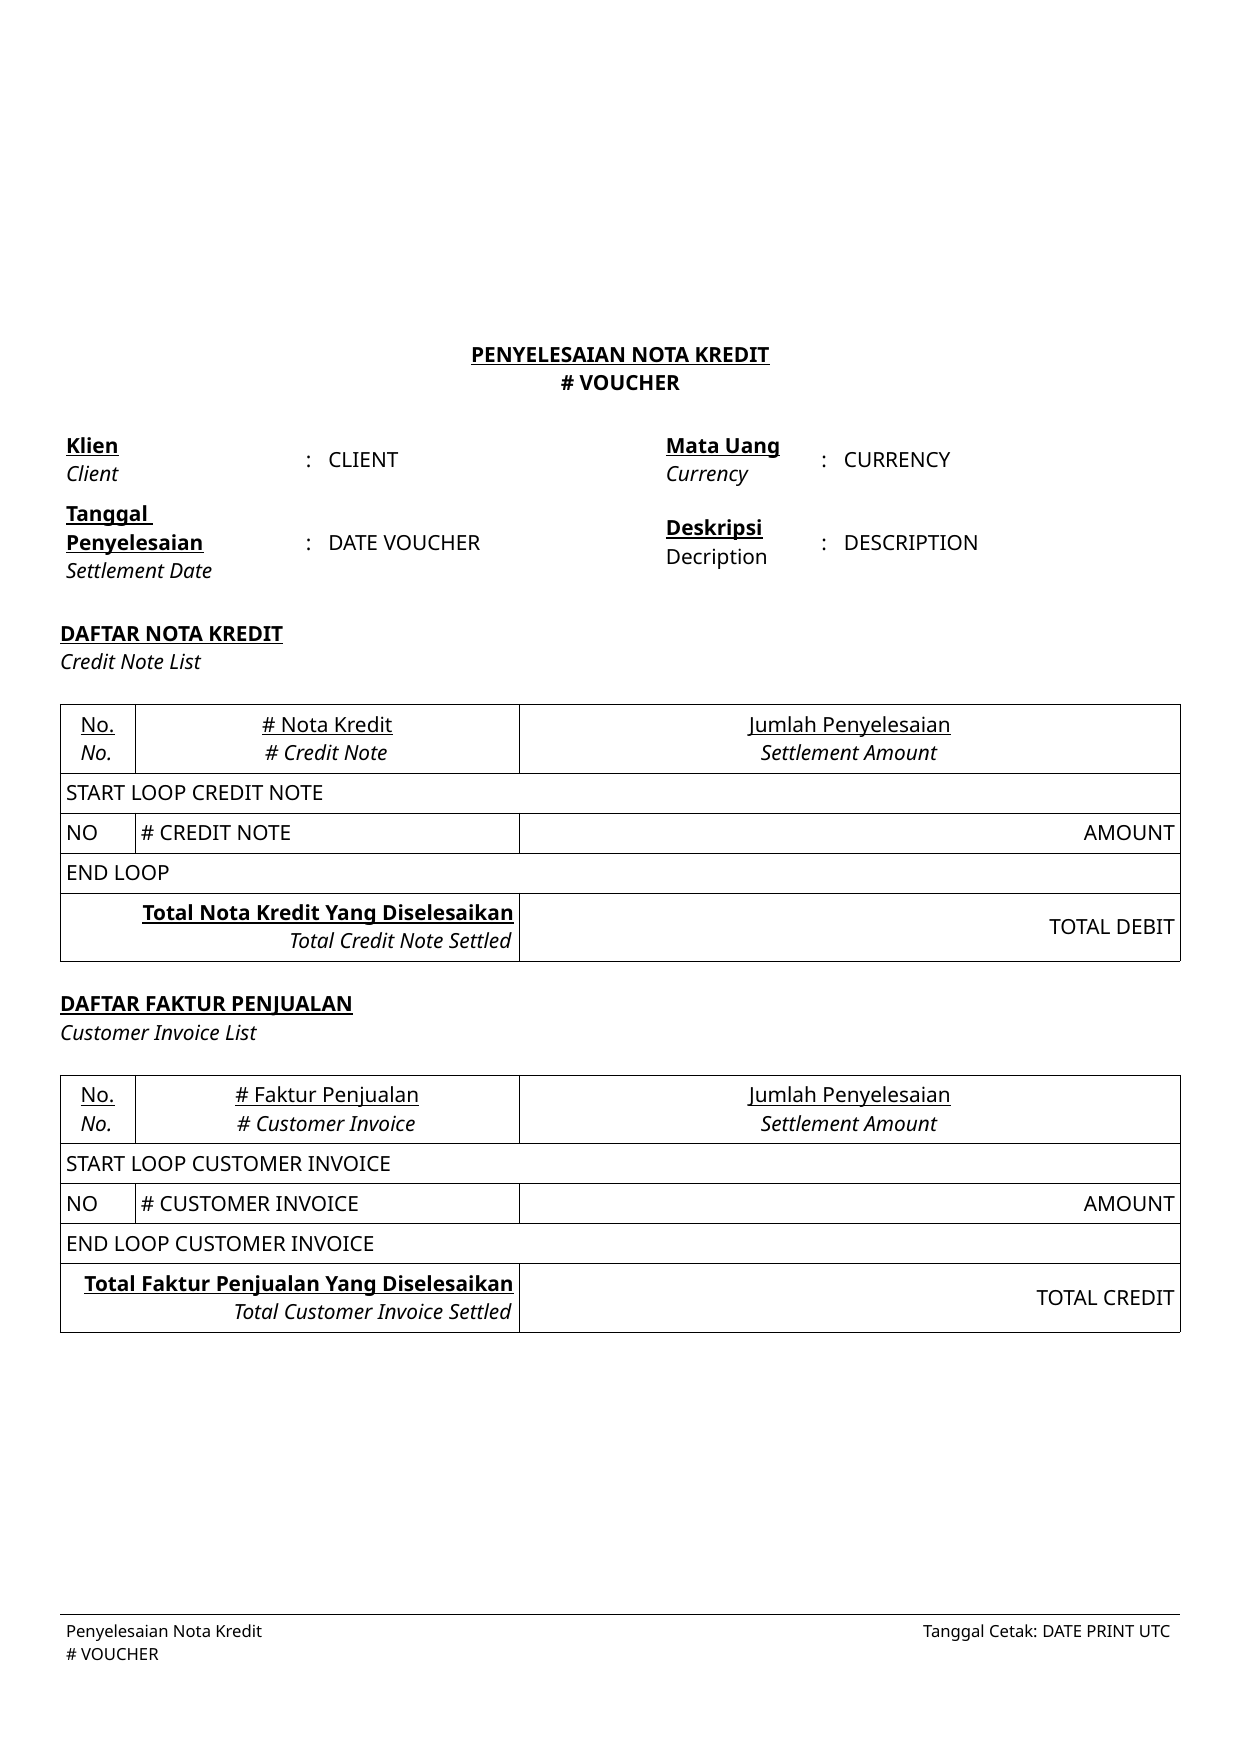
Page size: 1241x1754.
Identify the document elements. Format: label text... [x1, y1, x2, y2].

table_cell Tanggal Penyelesaian Settlement Date [60, 494, 294, 590]
table_header Jumlah Penyelesaian Settlement Amount [520, 705, 1180, 772]
table_cell START LOOP CREDIT NOTE [61, 774, 1180, 812]
table_cell : [810, 494, 838, 590]
text PENYELESAIAN NOTA KREDIT [60, 340, 1180, 368]
table_cell DESCRIPTION [838, 494, 1180, 590]
table_header [651, 425, 660, 493]
table_header No. No. [61, 1076, 135, 1143]
table_header CURRENCY [838, 425, 1180, 493]
table_header # Faktur Penjualan # Customer Invoice [136, 1076, 519, 1143]
table_cell DATE VOUCHER [323, 494, 651, 590]
table_header Klien Client [60, 425, 294, 493]
table_cell START LOOP CUSTOMER INVOICE [61, 1144, 1180, 1183]
table_header Jumlah Penyelesaian Settlement Amount [520, 1076, 1180, 1143]
table_cell TOTAL DEBIT [520, 894, 1180, 961]
table_cell END LOOP [61, 854, 1180, 892]
table_cell AMOUNT [520, 814, 1180, 852]
table_header No. No. [61, 705, 135, 772]
table_cell Deskripsi Decription [660, 494, 810, 590]
table_header # Nota Kredit # Credit Note [136, 705, 519, 772]
table_cell : [294, 494, 322, 590]
text # VOUCHER [60, 368, 1180, 397]
table_cell AMOUNT [520, 1184, 1180, 1223]
table_cell NO [61, 1184, 135, 1223]
text Credit Note List [60, 647, 1180, 676]
table_cell Total Nota Kredit Yang Diselesaikan Total Credit Note Settled [61, 894, 519, 961]
text DAFTAR NOTA KREDIT [60, 619, 1180, 647]
table_cell [651, 494, 660, 590]
table_header CLIENT [323, 425, 651, 493]
table_cell # CUSTOMER INVOICE [136, 1184, 519, 1223]
table_header : [294, 425, 322, 493]
table_header Mata Uang Currency [660, 425, 810, 493]
table_cell # CREDIT NOTE [136, 814, 519, 852]
text DAFTAR FAKTUR PENJUALAN [60, 989, 1180, 1018]
table_cell Total Faktur Penjualan Yang Diselesaikan Total Customer Invoice Settled [61, 1264, 519, 1332]
table_header : [810, 425, 838, 493]
text Customer Invoice List [60, 1018, 1180, 1046]
table_cell TOTAL CREDIT [520, 1264, 1180, 1332]
table_cell NO [61, 814, 135, 852]
table_cell END LOOP CUSTOMER INVOICE [61, 1224, 1180, 1263]
